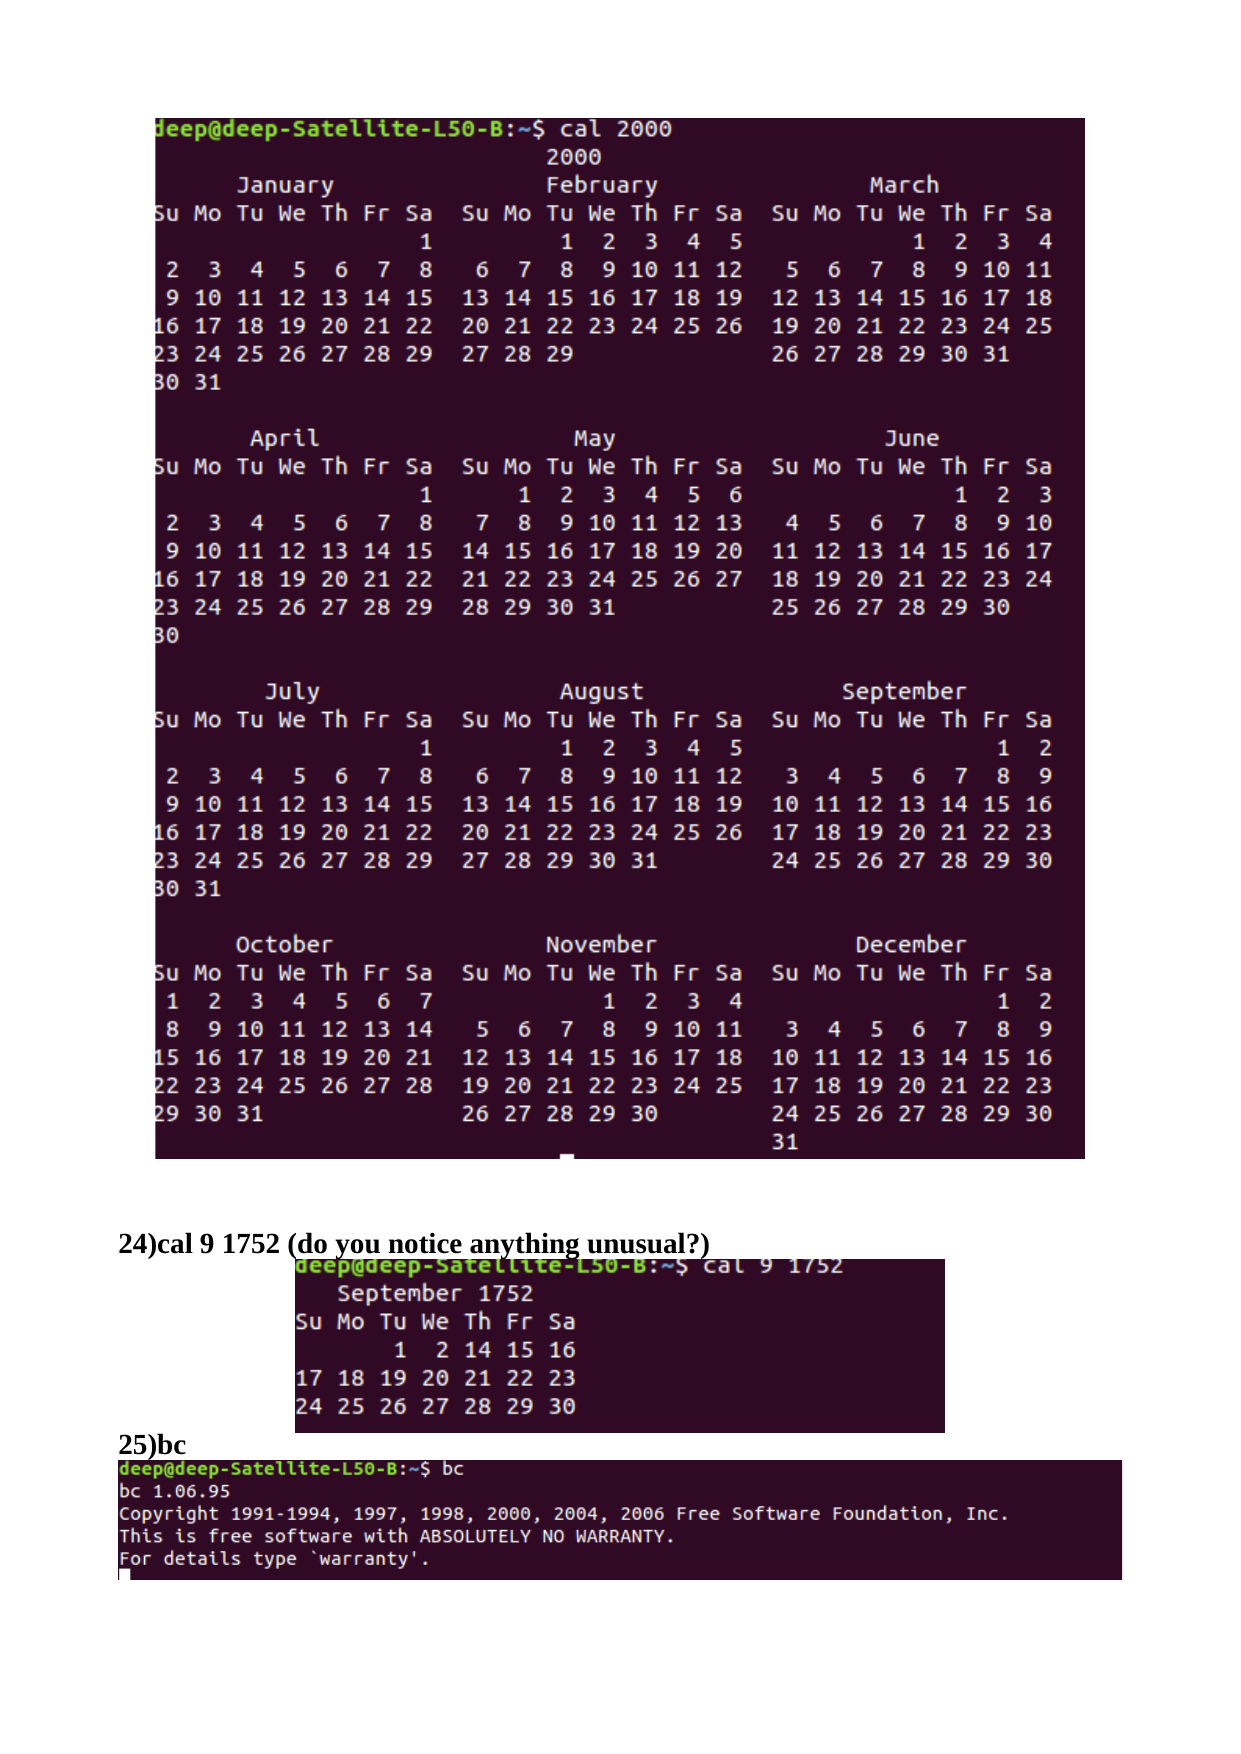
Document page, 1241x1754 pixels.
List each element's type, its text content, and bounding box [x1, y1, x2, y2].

text 25)bc [118, 1427, 1122, 1460]
picture [118, 1460, 1123, 1580]
text 24)cal 9 1752 (do you notice anything unusual?) [118, 1226, 1122, 1259]
picture [295, 1259, 945, 1433]
picture [155, 118, 1085, 1159]
